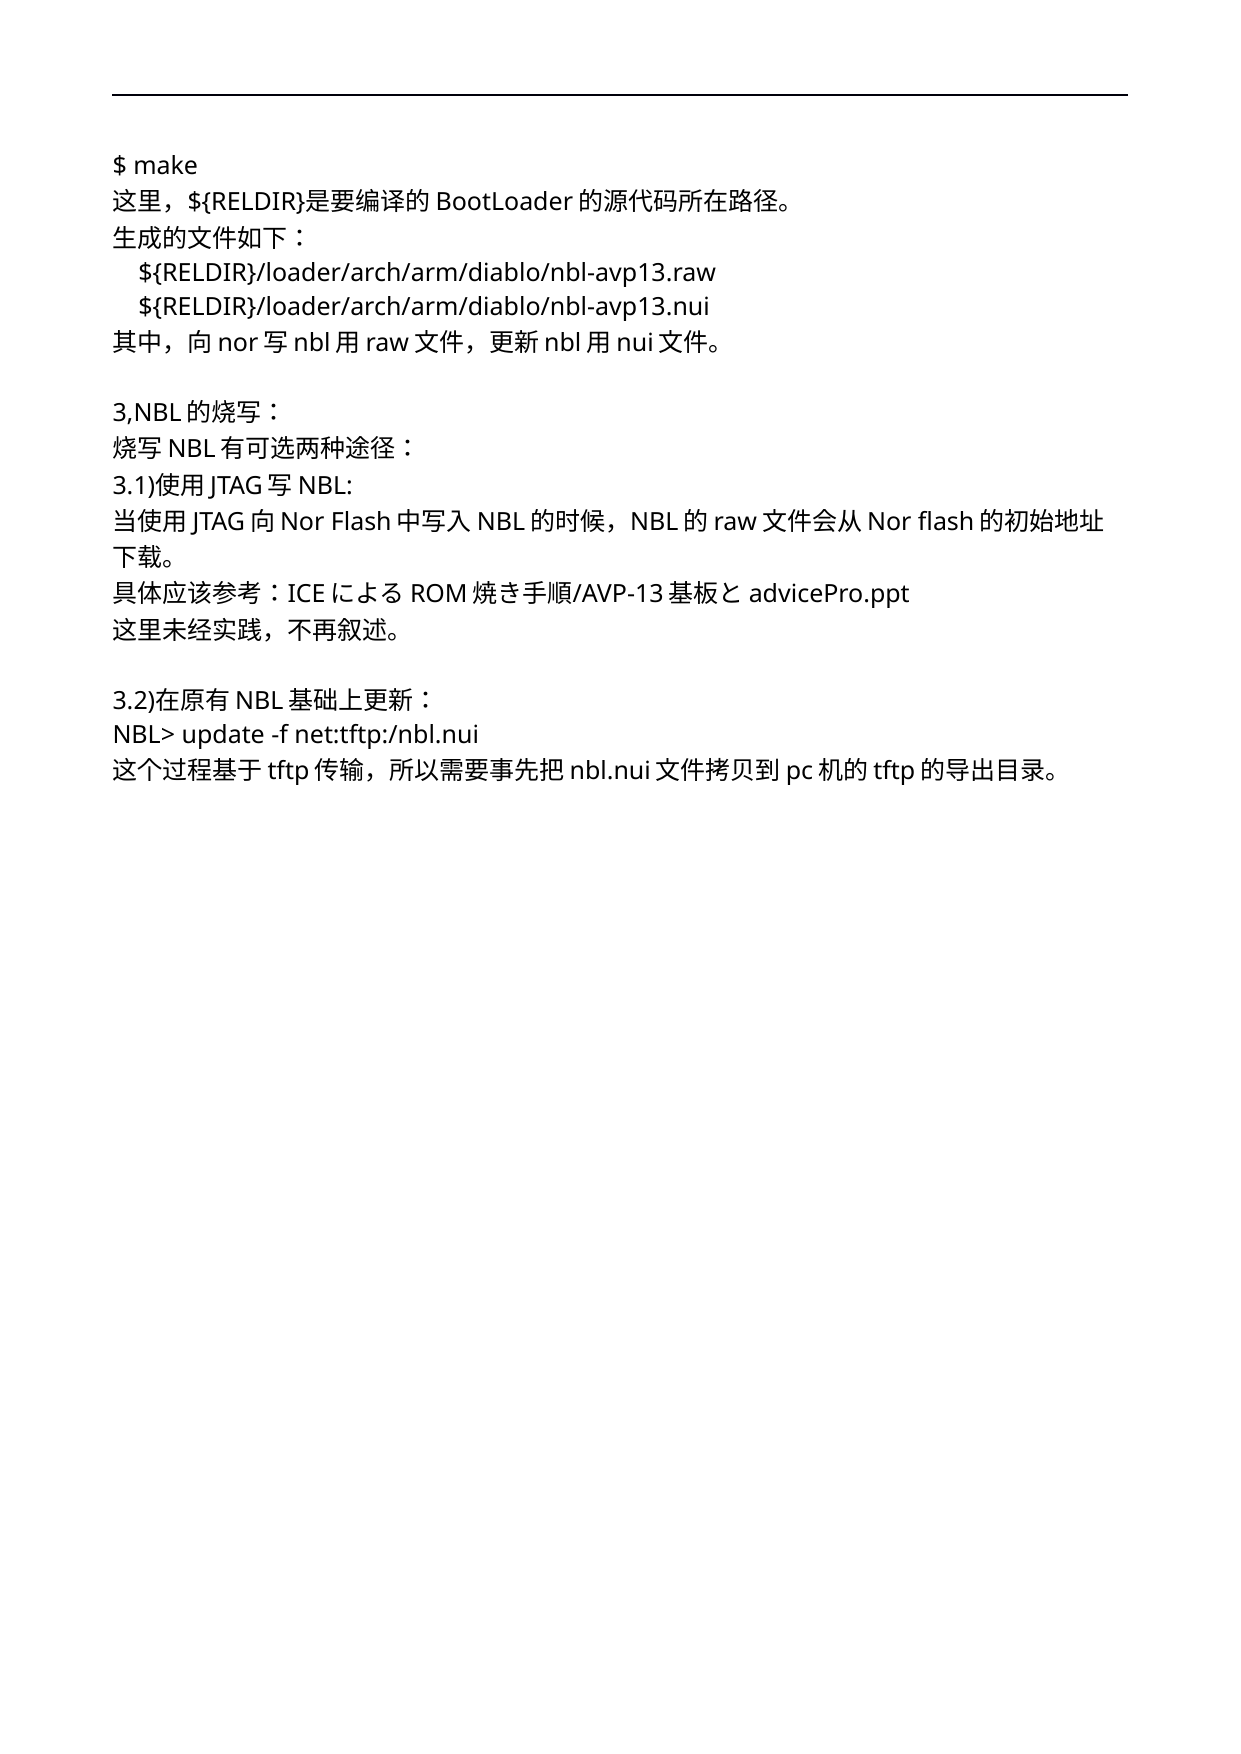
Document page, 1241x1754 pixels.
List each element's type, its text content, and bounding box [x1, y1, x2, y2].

text 3,NBL的烧写： [112, 393, 1128, 429]
text $ make [112, 148, 1128, 182]
text 其中，向nor写nbl用raw文件，更新nbl用nui文件。 [112, 322, 1128, 359]
text ${RELDIR}/loader/arch/arm/diablo/nbl-avp13.nui [112, 288, 1128, 322]
text 当使用JTAG向Nor Flash中写入NBL的时候，NBL的raw文件会从Nor flash的初始地址下载。 [112, 501, 1128, 574]
text 具体应该参考：ICEによるROM焼き手順/AVP-13基板とadvicePro.ppt [112, 574, 1128, 610]
text 这个过程基于tftp传输，所以需要事先把nbl.nui文件拷贝到pc机的tftp的导出目录。 [112, 751, 1128, 787]
text 3.1)使用JTAG写NBL: [112, 465, 1128, 501]
text ${RELDIR}/loader/arch/arm/diablo/nbl-avp13.raw [112, 254, 1128, 288]
text NBL> update -f net:tftp:/nbl.nui [112, 717, 1128, 751]
text 3.2)在原有NBL基础上更新： [112, 681, 1128, 717]
text 生成的文件如下： [112, 218, 1128, 254]
text 这里未经实践，不再叙述。 [112, 610, 1128, 646]
text 烧写NBL有可选两种途径： [112, 429, 1128, 465]
text 这里，${RELDIR}是要编译的BootLoader的源代码所在路径。 [112, 182, 1128, 218]
